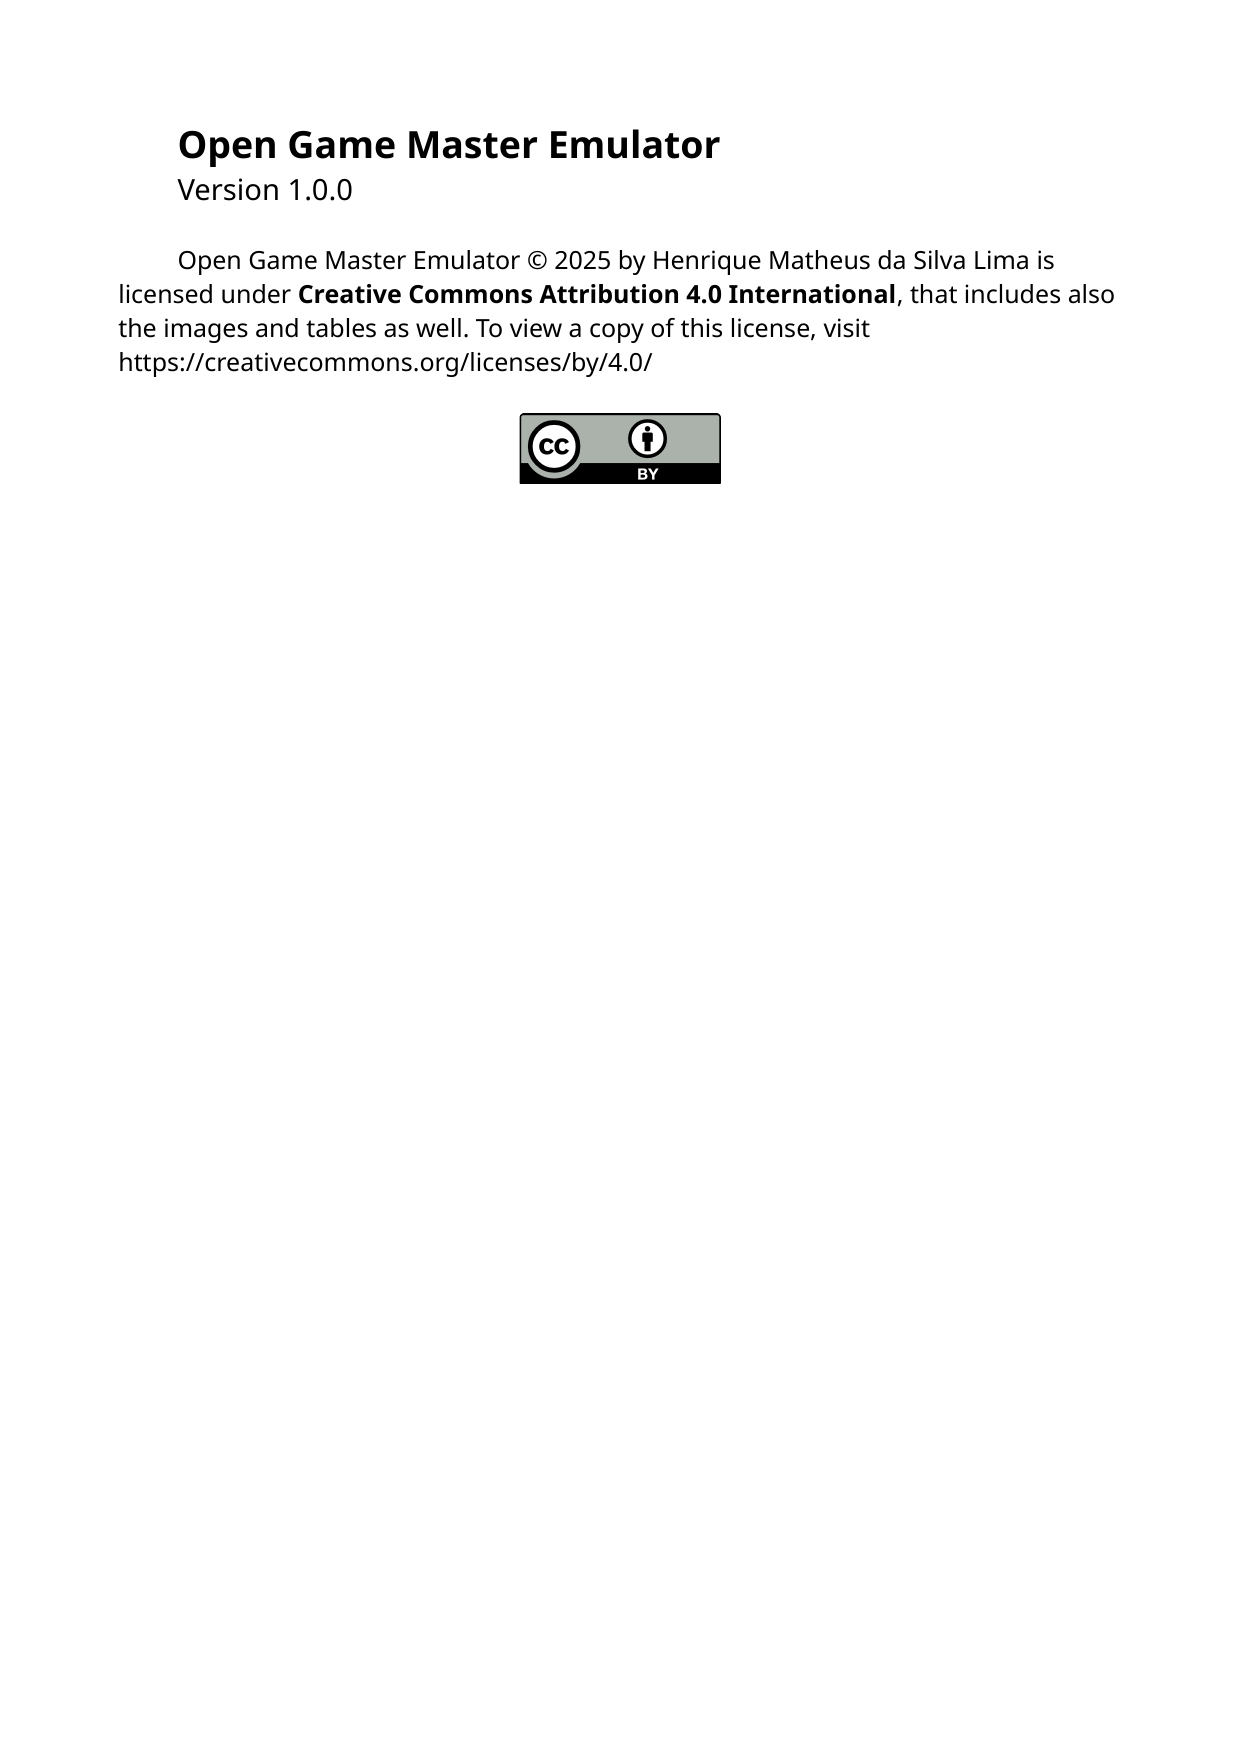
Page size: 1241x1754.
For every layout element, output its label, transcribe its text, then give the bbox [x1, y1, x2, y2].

picture [519, 413, 721, 484]
text Version 1.0.0 [118, 169, 1122, 209]
text Open Game Master Emulator © 2025 by Henrique Matheus da Silva Lima is licensed under Creative Commons Attribution 4.0 International, that includes also the images and tables as well. To view a copy of this license, visit https://creativecommons.org/licenses/by/4.0/ [118, 243, 1122, 379]
text Open Game Master Emulator [118, 118, 1122, 169]
